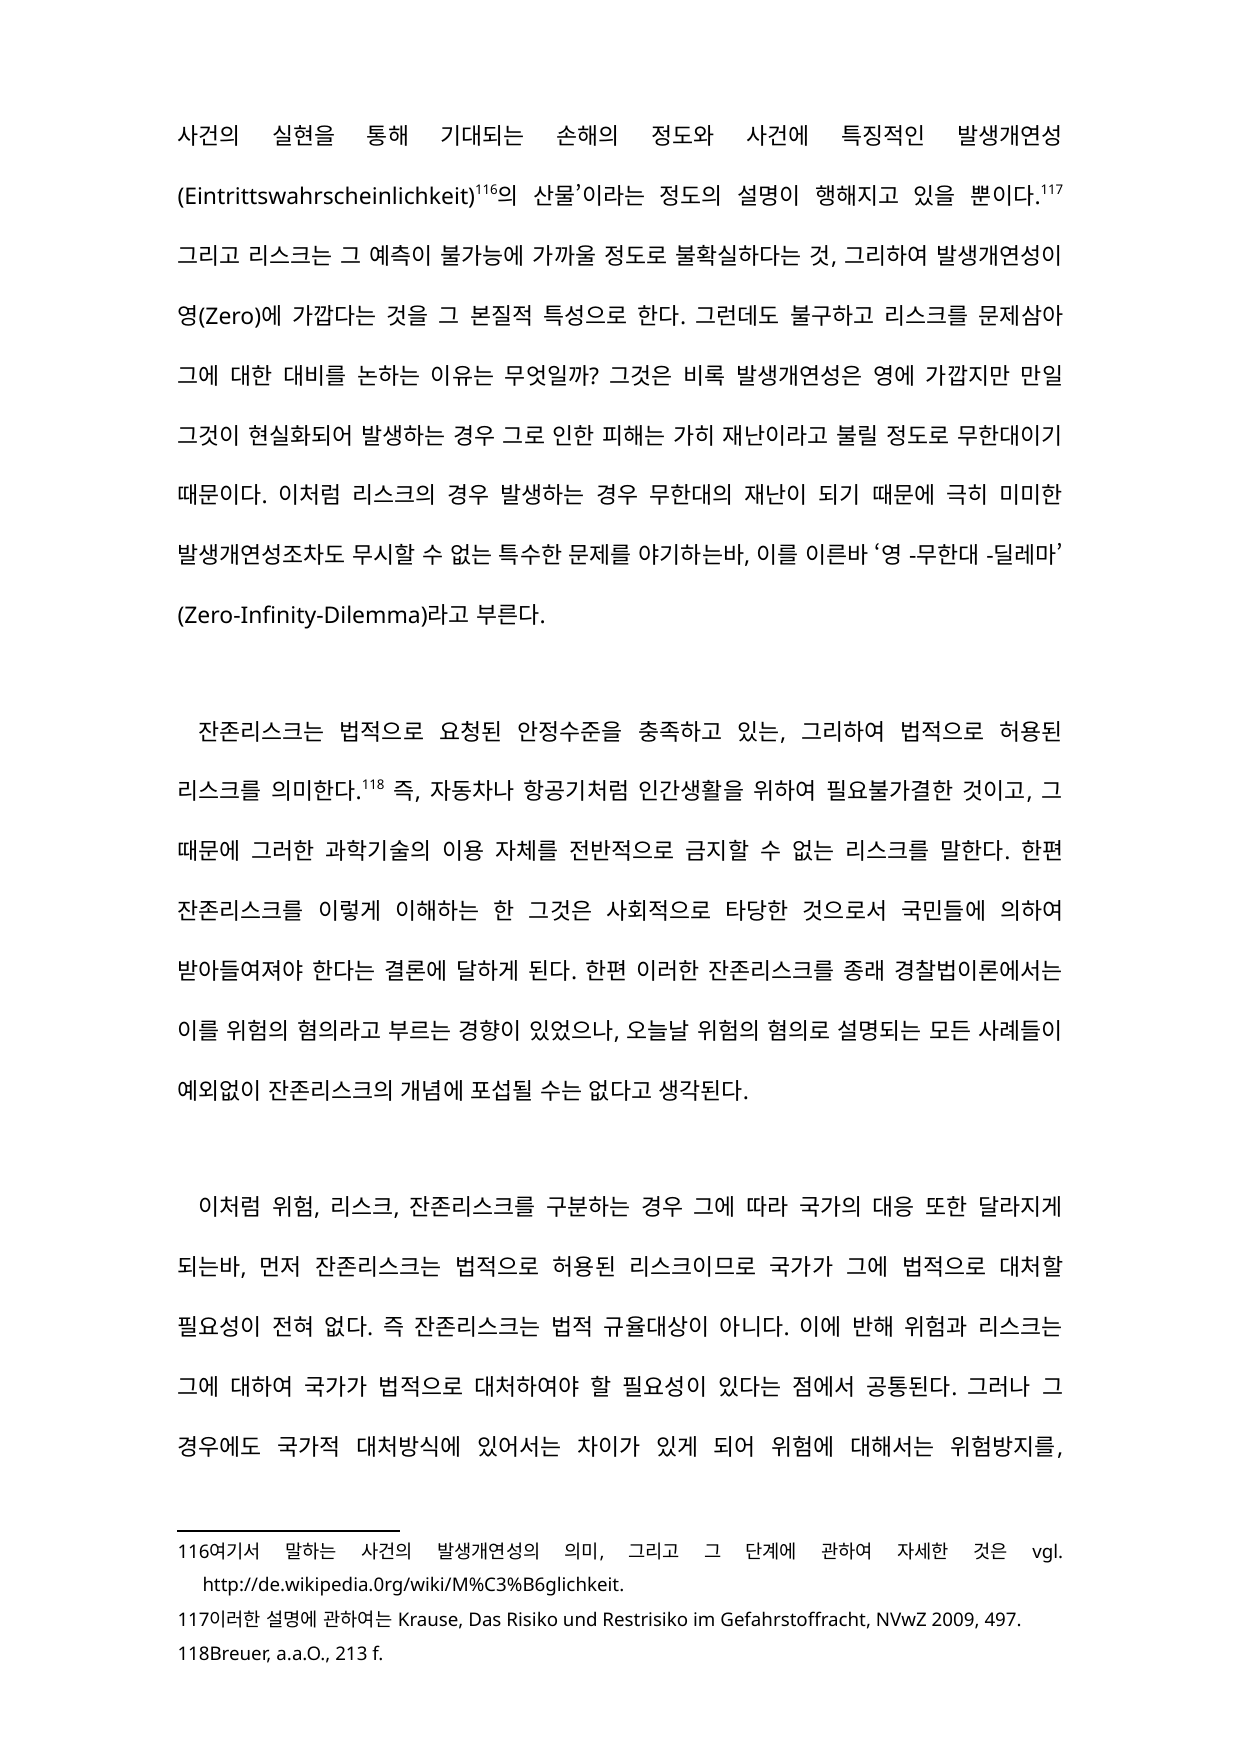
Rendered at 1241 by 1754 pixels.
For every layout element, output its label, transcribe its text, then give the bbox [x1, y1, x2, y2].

text 이처럼 위험, 리스크, 잔존리스크를 구분하는 경우 그에 따라 국가의 대응 또한 달라지게 되는바, 먼저 잔존리스크는 법적으로 허용된 리스크이므로 국가가 그에 법적으로 대처할 필요성이 전혀 없다. 즉 잔존리스크는 법적 규율대상이 아니다. 이에 반해 위험과 리스크는 그에 대하여 국가가 법적으로 대처하여야 할 필요성이 있다는 점에서 공통된다. 그러나 그 경우에도 국가적 대처방식에 있어서는 차이가 있게 되어 위험에 대해서는 위험방지를, [177, 1189, 1063, 1462]
text 여기서 말하는 사건의 발생개연성의 의미, 그리고 그 단계에 관하여 자세한 것은 vgl. http://de.wikipedia.0rg/wiki/M%C3%B6glichkeit. [177, 1537, 1063, 1597]
text 잔존리스크는 법적으로 요청된 안정수준을 충족하고 있는, 그리하여 법적으로 허용된 리스크를 의미한다. 즉, 자동차나 항공기처럼 인간생활을 위하여 필요불가결한 것이고, 그 때문에 그러한 과학기술의 이용 자체를 전반적으로 금지할 수 없는 리스크를 말한다. 한편 잔존리스크를 이렇게 이해하는 한 그것은 사회적으로 타당한 것으로서 국민들에 의하여 받아들여져야 한다는 결론에 달하게 된다. 한편 이러한 잔존리스크를 종래 경찰법이론에서는 이를 위험의 혐의라고 부르는 경향이 있었으나, 오늘날 위험의 혐의로 설명되는 모든 사례들이 예외없이 잔존리스크의 개념에 포섭될 수는 없다고 생각된다. [177, 713, 1063, 1106]
text 이러한 설명에 관하여는 Krause, Das Risiko und Restrisiko im Gefahrstoffracht, NVwZ 2009, 497. [177, 1604, 1063, 1632]
text Breuer, a.a.O., 213 f. [177, 1640, 1063, 1665]
text 사건의 실현을 통해 기대되는 손해의 정도와 사건에 특징적인 발생개연성(Eintrittswahrscheinlichkeit)의 산물’이라는 정도의 설명이 행해지고 있을 뿐이다. 그리고 리스크는 그 예측이 불가능에 가까울 정도로 불확실하다는 것, 그리하여 발생개연성이 영(Zero)에 가깝다는 것을 그 본질적 특성으로 한다. 그런데도 불구하고 리스크를 문제삼아 그에 대한 대비를 논하는 이유는 무엇일까? 그것은 비록 발생개연성은 영에 가깝지만 만일 그것이 현실화되어 발생하는 경우 그로 인한 피해는 가히 재난이라고 불릴 정도로 무한대이기 때문이다. 이처럼 리스크의 경우 발생하는 경우 무한대의 재난이 되기 때문에 극히 미미한 발생개연성조차도 무시할 수 없는 특수한 문제를 야기하는바, 이를 이른바 ‘영 -무한대 -딜레마’(Zero-Infinity-Dilemma)라고 부른다. [177, 118, 1063, 630]
